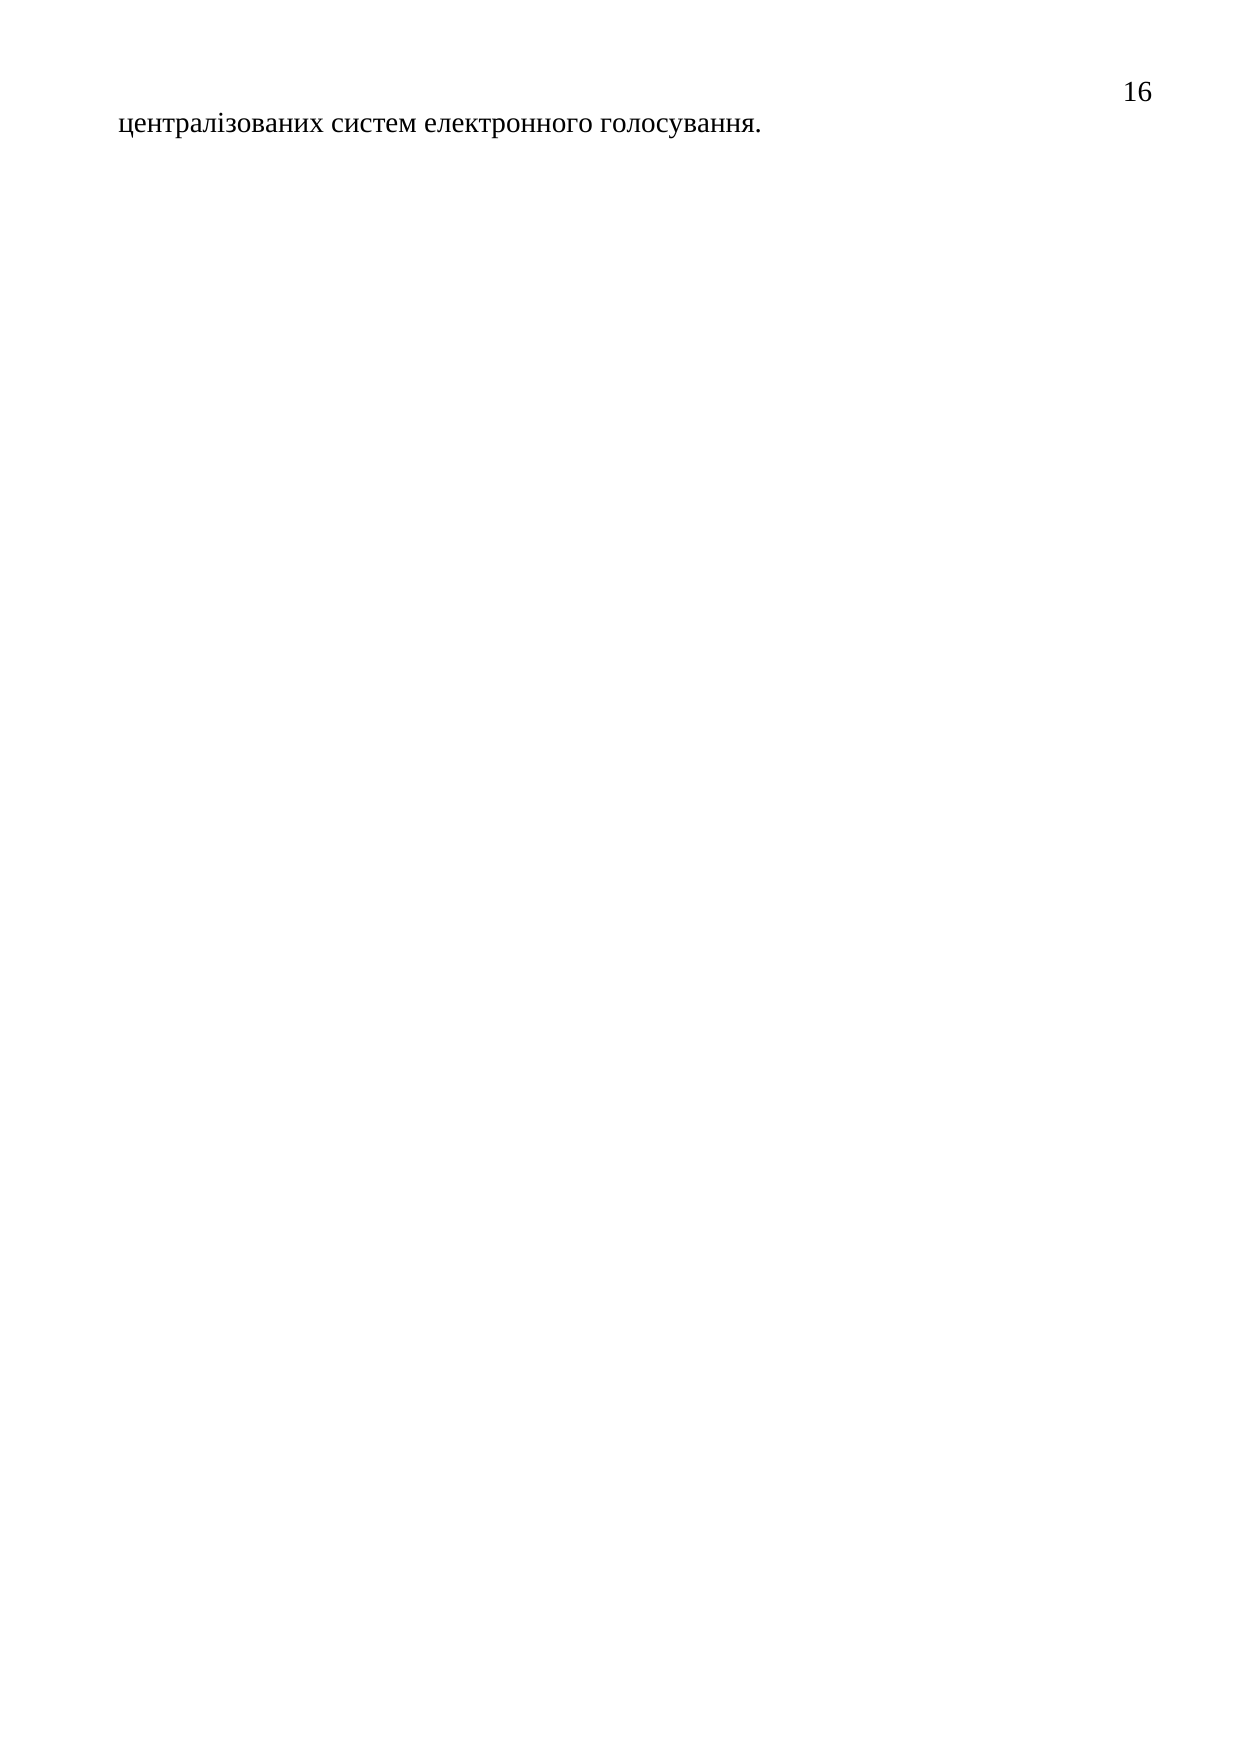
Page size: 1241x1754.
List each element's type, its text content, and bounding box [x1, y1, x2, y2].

text централізованих систем електронного голосування. [118, 105, 1122, 139]
